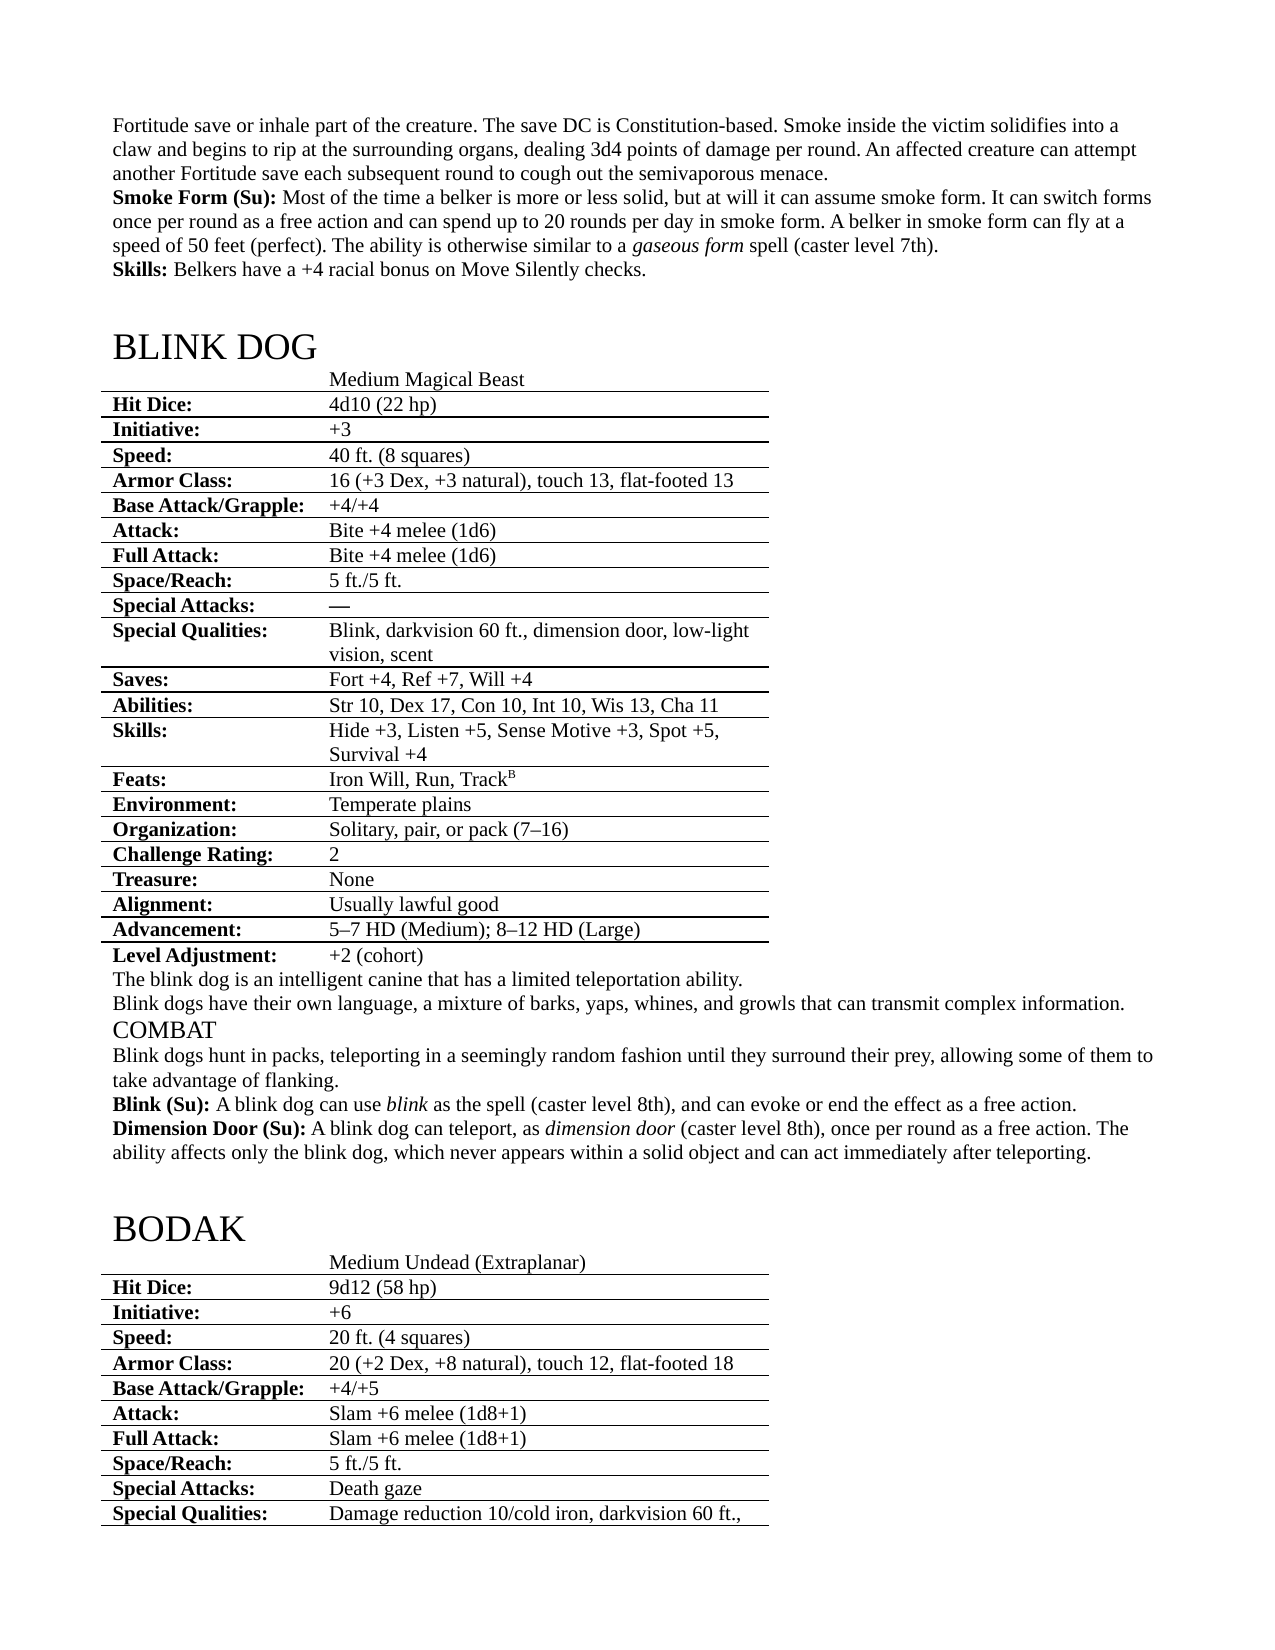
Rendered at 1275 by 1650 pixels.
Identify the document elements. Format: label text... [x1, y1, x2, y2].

table_cell Full Attack: [101, 543, 318, 567]
table_cell Advancement: [101, 918, 318, 941]
table_cell 20 ft. (4 squares) [318, 1325, 769, 1349]
table_cell 5–7 HD (Medium); 8–12 HD (Large) [318, 918, 769, 941]
text COMBAT [112, 1015, 1162, 1043]
table_cell 4d10 (22 hp) [318, 392, 769, 416]
table_cell — [318, 593, 769, 617]
table_cell Level Adjustment: [101, 943, 318, 967]
table_cell Special Attacks: [101, 1476, 318, 1500]
table_cell Bite +4 melee (1d6) [318, 518, 769, 542]
table_cell Temperate plains [318, 792, 769, 816]
table_cell Hide +3, Listen +5, Sense Motive +3, Spot +5, Survival +4 [318, 718, 769, 766]
table_cell Str 10, Dex 17, Con 10, Int 10, Wis 13, Cha 11 [318, 693, 769, 717]
table_cell Base Attack/Grapple: [101, 493, 318, 517]
table_cell None [318, 867, 769, 891]
table_cell Alignment: [101, 892, 318, 916]
table_cell Usually lawful good [318, 892, 769, 916]
table_cell Space/Reach: [101, 568, 318, 592]
table_cell Slam +6 melee (1d8+1) [318, 1401, 769, 1425]
table_cell +4/+5 [318, 1376, 769, 1399]
table_cell Full Attack: [101, 1426, 318, 1450]
table_cell 16 (+3 Dex, +3 natural), touch 13, flat-footed 13 [318, 468, 769, 492]
table_cell Skills: [101, 718, 318, 766]
table_cell Speed: [101, 443, 318, 467]
table_cell +6 [318, 1300, 769, 1324]
table_cell Bite +4 melee (1d6) [318, 543, 769, 567]
table_cell +2 (cohort) [318, 943, 769, 967]
table_cell Hit Dice: [101, 1275, 318, 1299]
table_cell Armor Class: [101, 1350, 318, 1374]
text Blink dogs hunt in packs, teleporting in a seemingly random fashion until they surround their prey, allowing some of them to take advantage of flanking. [112, 1043, 1162, 1092]
table_header Medium Magical Beast [318, 367, 769, 391]
table_cell 5 ft./5 ft. [318, 568, 769, 592]
table_cell Attack: [101, 1401, 318, 1425]
table_cell Slam +6 melee (1d8+1) [318, 1426, 769, 1450]
table_cell 9d12 (58 hp) [318, 1275, 769, 1299]
table_cell Iron Will, Run, TrackB [318, 767, 769, 791]
table_cell Death gaze [318, 1476, 769, 1500]
text Skills: Belkers have a +4 racial bonus on Move Silently checks. [112, 257, 1162, 281]
table_cell Environment: [101, 792, 318, 816]
table_header [101, 367, 318, 391]
table_cell 40 ft. (8 squares) [318, 443, 769, 467]
table_cell Armor Class: [101, 468, 318, 492]
text Blink (Su): A blink dog can use blink as the spell (caster level 8th), and can evoke or end the effect as a free action. [112, 1092, 1162, 1116]
table_cell Speed: [101, 1325, 318, 1349]
table_cell Damage reduction 10/cold iron, darkvision 60 ft., [318, 1501, 769, 1525]
table_cell Challenge Rating: [101, 842, 318, 866]
table_cell 2 [318, 842, 769, 866]
table_cell Abilities: [101, 693, 318, 717]
text Fortitude save or inhale part of the creature. The save DC is Constitution-based. Smoke inside the victim solidifies into a claw and begins to rip at the surrounding organs, dealing 3d4 points of damage per round. An affected creature can attempt another Fortitude save each subsequent round to cough out the semivaporous menace. [112, 112, 1162, 185]
table_cell Special Attacks: [101, 593, 318, 617]
table_header Medium Undead (Extraplanar) [318, 1250, 769, 1274]
text The blink dog is an intelligent canine that has a limited teleportation ability. [112, 967, 1162, 991]
table_cell Blink, darkvision 60 ft., dimension door, low-light vision, scent [318, 618, 769, 666]
table_header [101, 1250, 318, 1274]
table_cell Fort +4, Ref +7, Will +4 [318, 668, 769, 691]
table_cell Attack: [101, 518, 318, 542]
table_cell Feats: [101, 767, 318, 791]
table_cell Treasure: [101, 867, 318, 891]
table_cell Initiative: [101, 1300, 318, 1324]
text Blink dogs have their own language, a mixture of barks, yaps, whines, and growls that can transmit complex information. [112, 991, 1162, 1015]
text BLINK DOG [112, 324, 1162, 367]
table_cell Saves: [101, 668, 318, 691]
table_cell Hit Dice: [101, 392, 318, 416]
table_cell 20 (+2 Dex, +8 natural), touch 12, flat-footed 18 [318, 1350, 769, 1374]
text Smoke Form (Su): Most of the time a belker is more or less solid, but at will it can assume smoke form. It can switch forms once per round as a free action and can spend up to 20 rounds per day in smoke form. A belker in smoke form can fly at a speed of 50 feet (perfect). The ability is otherwise similar to a gaseous form spell (caster level 7th). [112, 185, 1162, 257]
table_cell +4/+4 [318, 493, 769, 517]
table_cell Organization: [101, 817, 318, 841]
table_cell Special Qualities: [101, 1501, 318, 1525]
table_cell Solitary, pair, or pack (7–16) [318, 817, 769, 841]
table_cell Space/Reach: [101, 1451, 318, 1475]
table_cell 5 ft./5 ft. [318, 1451, 769, 1475]
table_cell +3 [318, 418, 769, 441]
table_cell Base Attack/Grapple: [101, 1376, 318, 1399]
table_cell Initiative: [101, 418, 318, 441]
subtitle BODAK [112, 1207, 1162, 1250]
text Dimension Door (Su): A blink dog can teleport, as dimension door (caster level 8th), once per round as a free action. The ability affects only the blink dog, which never appears within a solid object and can act immediately after teleporting. [112, 1116, 1162, 1164]
table_cell Special Qualities: [101, 618, 318, 666]
